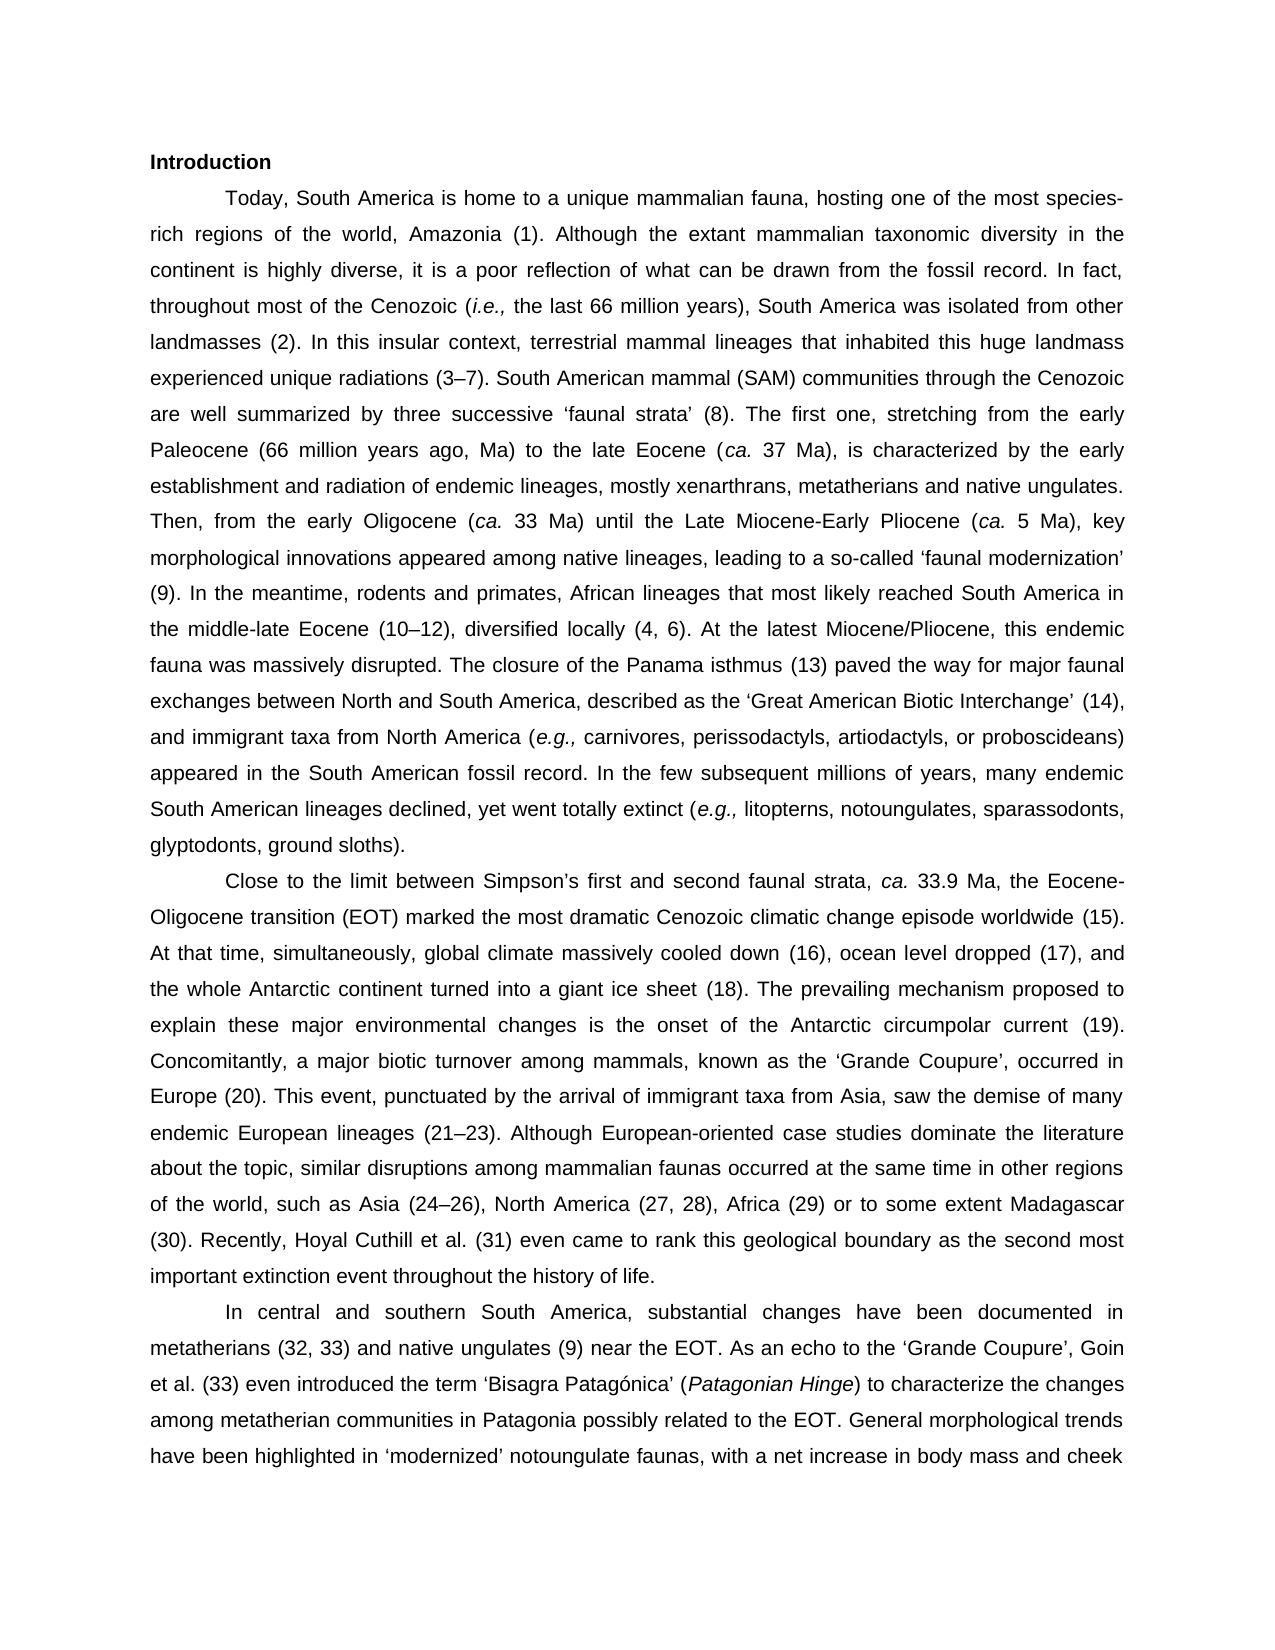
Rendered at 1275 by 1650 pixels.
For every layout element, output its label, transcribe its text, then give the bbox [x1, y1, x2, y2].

text Close to the limit between Simpson’s first and second faunal strata, ca. 33.9 Ma, the Eocene-Oligocene transition (EOT) marked the most dramatic Cenozoic climatic change episode worldwide (15). At that time, simultaneously, global climate massively cooled down (16), ocean level dropped (17), and the whole Antarctic continent turned into a giant ice sheet (18). The prevailing mechanism proposed to explain these major environmental changes is the onset of the Antarctic circumpolar current (19). Concomitantly, a major biotic turnover among mammals, known as the ‘Grande Coupure’, occurred in Europe (20). This event, punctuated by the arrival of immigrant taxa from Asia, saw the demise of many endemic European lineages (21–23). Although European-oriented case studies dominate the literature about the topic, similar disruptions among mammalian faunas occurred at the same time in other regions of the world, such as Asia (24–26), North America (27, 28), Africa (29) or to some extent Madagascar (30). Recently, Hoyal Cuthill et al. (31) even came to rank this geological boundary as the second most important extinction event throughout the history of life. [150, 869, 1125, 1288]
text In central and southern South America, substantial changes have been documented in metatherians (32, 33) and native ungulates (9) near the EOT. As an echo to the ‘Grande Coupure’, Goin et al. (33) even introduced the term ‘Bisagra Patagónica’ (Patagonian Hinge) to characterize the changes among metatherian communities in Patagonia possibly related to the EOT. General morphological trends have been highlighted in ‘modernized’ notoungulate faunas, with a net increase in body mass and cheek [150, 1300, 1125, 1468]
text Introduction [150, 150, 1125, 174]
text Today, South America is home to a unique mammalian fauna, hosting one of the most species-rich regions of the world, Amazonia (1). Although the extant mammalian taxonomic diversity in the continent is highly diverse, it is a poor reflection of what can be drawn from the fossil record. In fact, throughout most of the Cenozoic (i.e., the last 66 million years), South America was isolated from other landmasses (2). In this insular context, terrestrial mammal lineages that inhabited this huge landmass experienced unique radiations (3–7). South American mammal (SAM) communities through the Cenozoic are well summarized by three successive ‘faunal strata’ (8). The first one, stretching from the early Paleocene (66 million years ago, Ma) to the late Eocene (ca. 37 Ma), is characterized by the early establishment and radiation of endemic lineages, mostly xenarthrans, metatherians and native ungulates. Then, from the early Oligocene (ca. 33 Ma) until the Late Miocene-Early Pliocene (ca. 5 Ma), key morphological innovations appeared among native lineages, leading to a so-called ‘faunal modernization’ (9). In the meantime, rodents and primates, African lineages that most likely reached South America in the middle-late Eocene (10–12), diversified locally (4, 6). At the latest Miocene/Pliocene, this endemic fauna was massively disrupted. The closure of the Panama isthmus (13) paved the way for major faunal exchanges between North and South America, described as the ‘Great American Biotic Interchange’ (14), and immigrant taxa from North America (e.g., carnivores, perissodactyls, artiodactyls, or proboscideans) appeared in the South American fossil record. In the few subsequent millions of years, many endemic South American lineages declined, yet went totally extinct (e.g., litopterns, notoungulates, sparassodonts, glyptodonts, ground sloths). [150, 186, 1125, 857]
